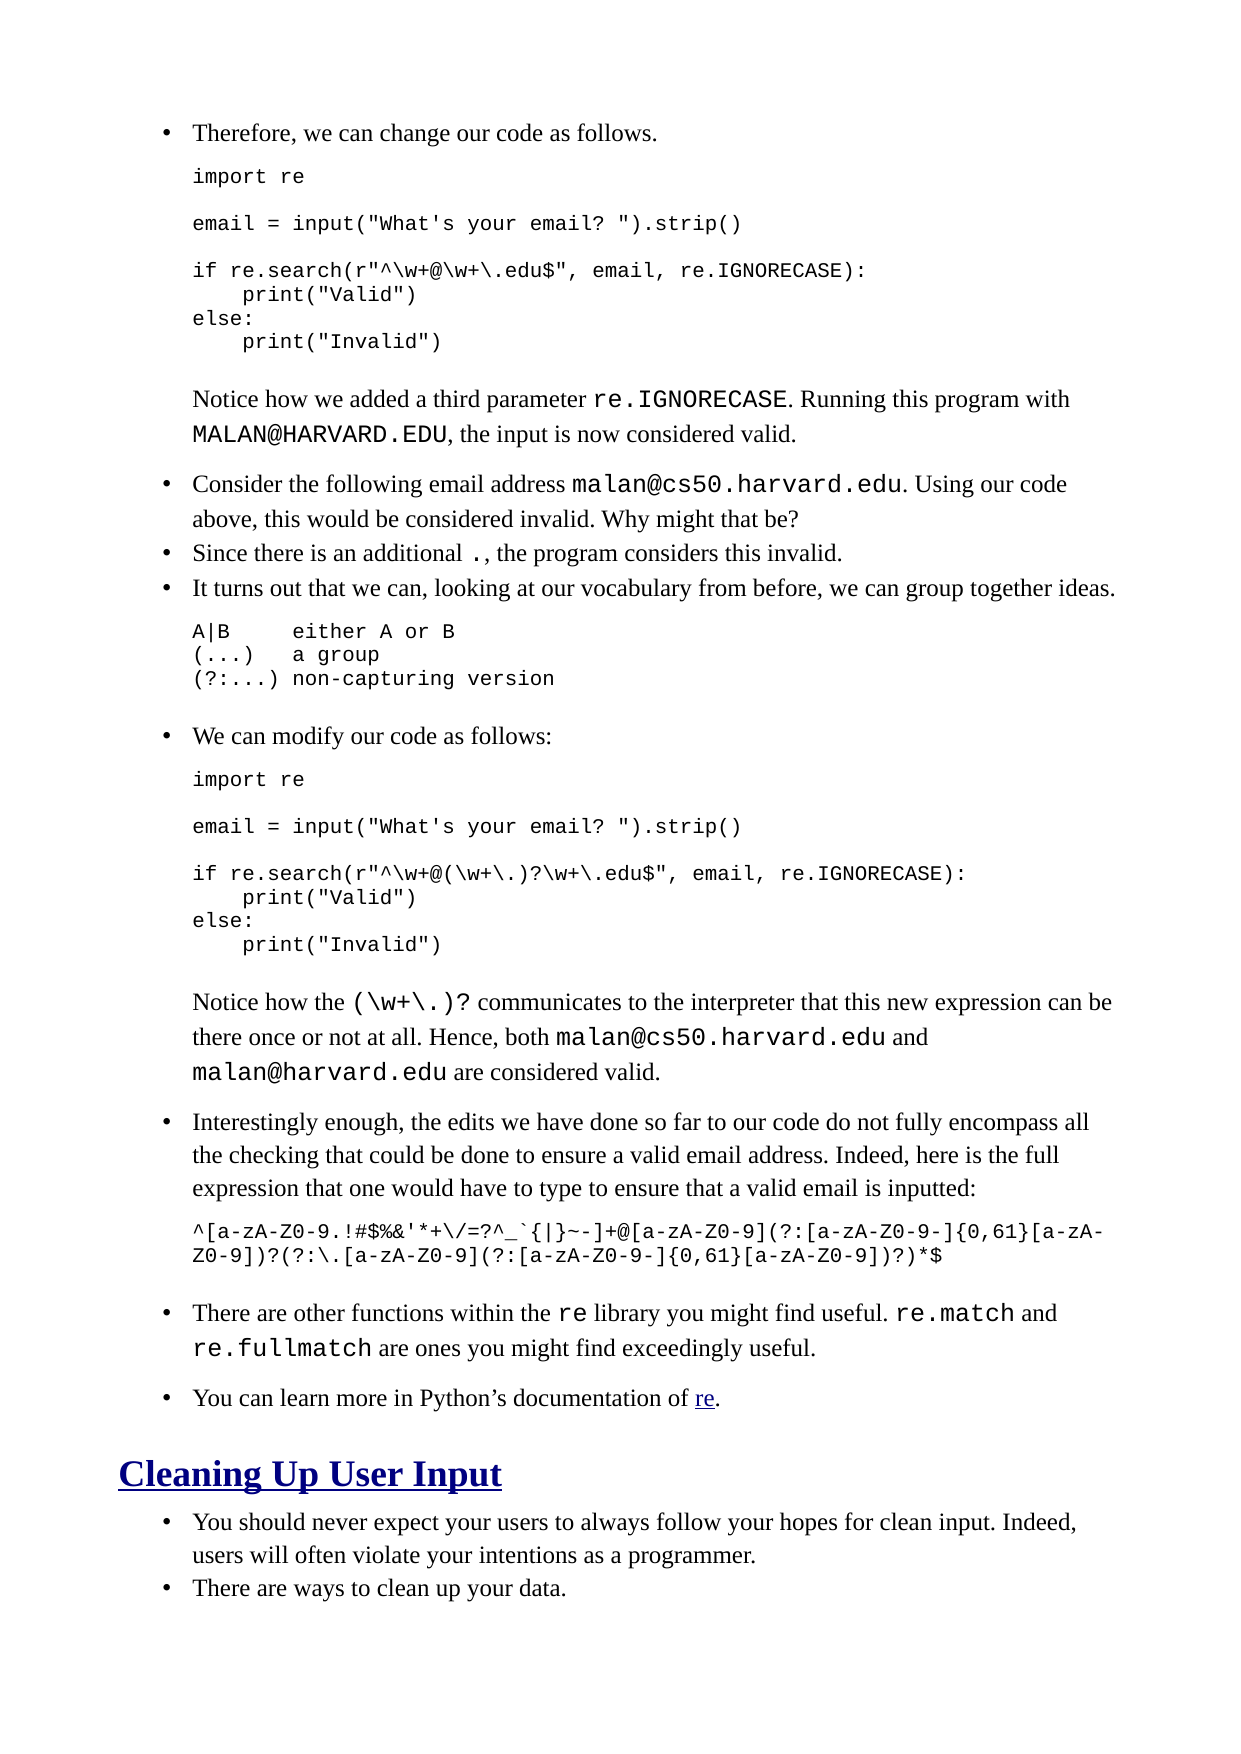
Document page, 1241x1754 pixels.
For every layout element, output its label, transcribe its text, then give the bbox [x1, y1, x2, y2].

list A|B either A or B [162, 621, 1122, 644]
list import re [162, 166, 1122, 189]
list import re [162, 769, 1122, 792]
list Therefore, we can change our code as follows. [162, 118, 1122, 147]
list print("Valid") [162, 284, 1122, 308]
list print("Invalid") [162, 934, 1122, 958]
list email = input("What's your email? ").strip() [162, 816, 1122, 839]
list ^[a-zA-Z0-9.!#$%&'*+\/=?^_`{|}~-]+@[a-zA-Z0-9](?:[a-zA-Z0-9-]{0,61}[a-zA-Z0-9])?(?:\.[a-zA-Z0-9](?:[a-zA-Z0-9-]{0,61}[a-zA-Z0-9])?)*$ [162, 1221, 1122, 1268]
list Notice how we added a third parameter re.IGNORECASE. Running this program with MALAN@HARVARD.EDU, the input is now considered valid. [162, 384, 1122, 450]
list else: [162, 911, 1122, 934]
list It turns out that we can, looking at our vocabulary from before, we can group together ideas. [162, 573, 1122, 602]
list You should never expect your users to always follow your hopes for clean input. Indeed, users will often violate your intentions as a programmer. [162, 1507, 1122, 1569]
list email = input("What's your email? ").strip() [162, 213, 1122, 237]
list (?:...) non-capturing version [162, 668, 1122, 692]
list There are ways to clean up your data. [162, 1573, 1122, 1602]
list if re.search(r"^\w+@\w+\.edu$", email, re.IGNORECASE): [162, 260, 1122, 284]
list Since there is an additional ., the program considers this invalid. [162, 538, 1122, 568]
list You can learn more in Python’s documentation of re. [162, 1383, 1122, 1412]
list print("Invalid") [162, 331, 1122, 355]
list if re.search(r"^\w+@(\w+\.)?\w+\.edu$", email, re.IGNORECASE): [162, 863, 1122, 887]
list Notice how the (\w+\.)? communicates to the interpreter that this new expression can be there once or not at all. Hence, both malan@cs50.harvard.edu and malan@harvard.edu are considered valid. [162, 987, 1122, 1088]
subtitle Cleaning Up User Input [118, 1451, 1122, 1494]
list There are other functions within the re library you might find useful. re.match and re.fullmatch are ones you might find exceedingly useful. [162, 1298, 1122, 1364]
list (...) a group [162, 644, 1122, 668]
list We can modify our code as follows: [162, 721, 1122, 750]
list Interestingly enough, the edits we have done so far to our code do not fully encompass all the checking that could be done to ensure a valid email address. Indeed, here is the full expression that one would have to type to ensure that a valid email is inputted: [162, 1107, 1122, 1202]
list else: [162, 308, 1122, 331]
list print("Valid") [162, 887, 1122, 911]
list Consider the following email address malan@cs50.harvard.edu. Using our code above, this would be considered invalid. Why might that be? [162, 469, 1122, 533]
